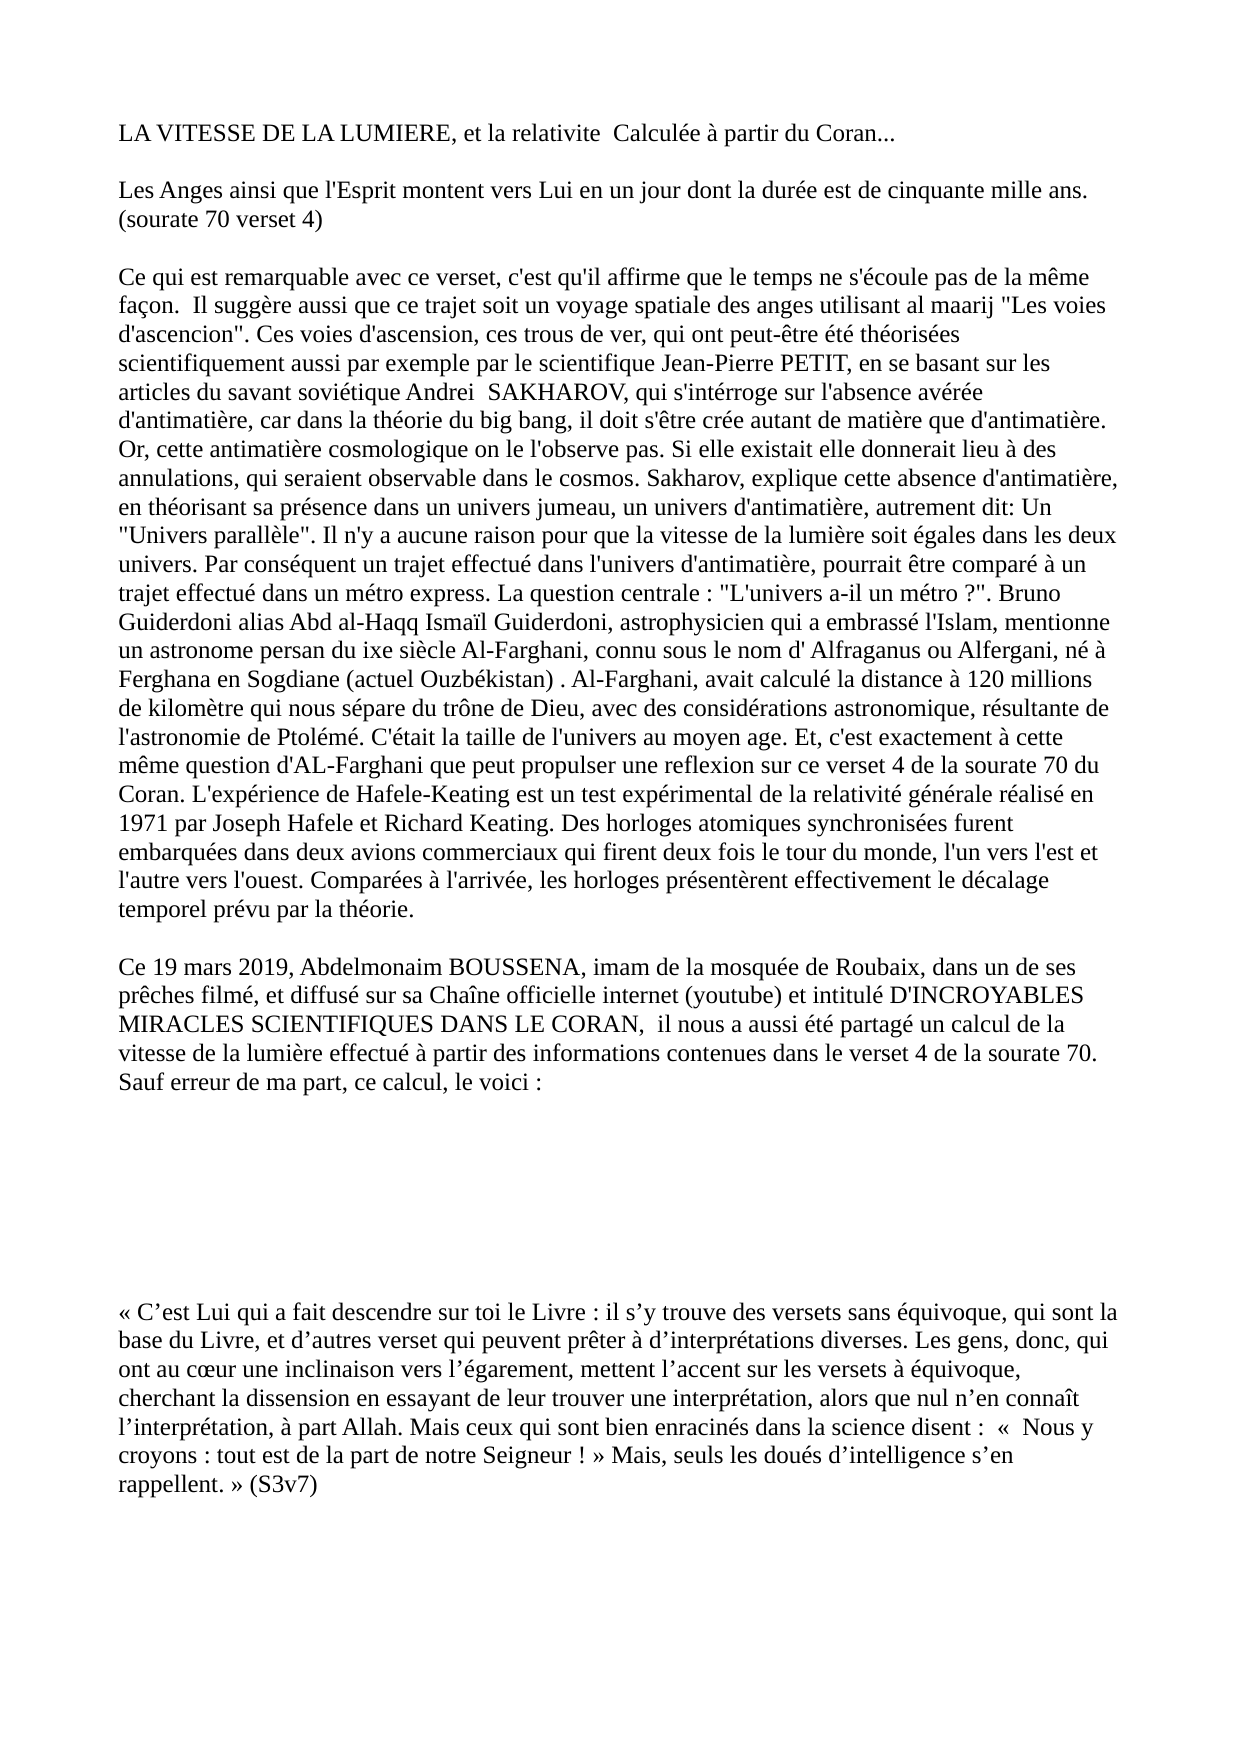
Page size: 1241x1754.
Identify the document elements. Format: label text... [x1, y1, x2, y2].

text Les Anges ainsi que l'Esprit montent vers Lui en un jour dont la durée est de cinquante mille ans.(sourate 70 verset 4) [118, 176, 1122, 233]
text « C’est Lui qui a fait descendre sur toi le Livre : il s’y trouve des versets sans équivoque, qui sont la base du Livre, et d’autres verset qui peuvent prêter à d’interprétations diverses. Les gens, donc, qui ont au cœur une inclinaison vers l’égarement, mettent l’accent sur les versets à équivoque, cherchant la dissension en essayant de leur trouver une interprétation, alors que nul n’en connaît l’interprétation, à part Allah. Mais ceux qui sont bien enracinés dans la science disent : « Nous y croyons : tout est de la part de notre Seigneur ! » Mais, seuls les doués d’intelligence s’en rappellent. » (S3v7) [118, 1297, 1122, 1498]
text LA VITESSE DE LA LUMIERE, et la relativite Calculée à partir du Coran... [118, 118, 1122, 147]
text Ce qui est remarquable avec ce verset, c'est qu'il affirme que le temps ne s'écoule pas de la même façon. Il suggère aussi que ce trajet soit un voyage spatiale des anges utilisant al maarij "Les voies d'ascencion". Ces voies d'ascension, ces trous de ver, qui ont peut-être été théorisées scientifiquement aussi par exemple par le scientifique Jean-Pierre PETIT, en se basant sur les articles du savant soviétique Andrei SAKHAROV, qui s'intérroge sur l'absence avérée d'antimatière, car dans la théorie du big bang, il doit s'être crée autant de matière que d'antimatière. Or, cette antimatière cosmologique on le l'observe pas. Si elle existait elle donnerait lieu à des annulations, qui seraient observable dans le cosmos. Sakharov, explique cette absence d'antimatière, en théorisant sa présence dans un univers jumeau, un univers d'antimatière, autrement dit: Un "Univers parallèle". Il n'y a aucune raison pour que la vitesse de la lumière soit égales dans les deux univers. Par conséquent un trajet effectué dans l'univers d'antimatière, pourrait être comparé à un trajet effectué dans un métro express. La question centrale : "L'univers a-il un métro ?". Bruno Guiderdoni alias Abd al-Haqq Ismaïl Guiderdoni, astrophysicien qui a embrassé l'Islam, mentionne un astronome persan du ixe siècle Al-Farghani, connu sous le nom d' Alfraganus ou Alfergani, né à Ferghana en Sogdiane (actuel Ouzbékistan) . Al-Farghani, avait calculé la distance à 120 millions de kilomètre qui nous sépare du trône de Dieu, avec des considérations astronomique, résultante de l'astronomie de Ptolémé. C'était la taille de l'univers au moyen age. Et, c'est exactement à cette même question d'AL-Farghani que peut propulser une reflexion sur ce verset 4 de la sourate 70 du Coran. L'expérience de Hafele-Keating est un test expérimental de la relativité générale réalisé en 1971 par Joseph Hafele et Richard Keating. Des horloges atomiques synchronisées furent embarquées dans deux avions commerciaux qui firent deux fois le tour du monde, l'un vers l'est et l'autre vers l'ouest. Comparées à l'arrivée, les horloges présentèrent effectivement le décalage temporel prévu par la théorie. [118, 262, 1122, 923]
text Ce 19 mars 2019, Abdelmonaim BOUSSENA, imam de la mosquée de Roubaix, dans un de ses prêches filmé, et diffusé sur sa Chaîne officielle internet (youtube) et intitulé D'INCROYABLES MIRACLES SCIENTIFIQUES DANS LE CORAN, il nous a aussi été partagé un calcul de la vitesse de la lumière effectué à partir des informations contenues dans le verset 4 de la sourate 70. Sauf erreur de ma part, ce calcul, le voici : [118, 952, 1122, 1096]
